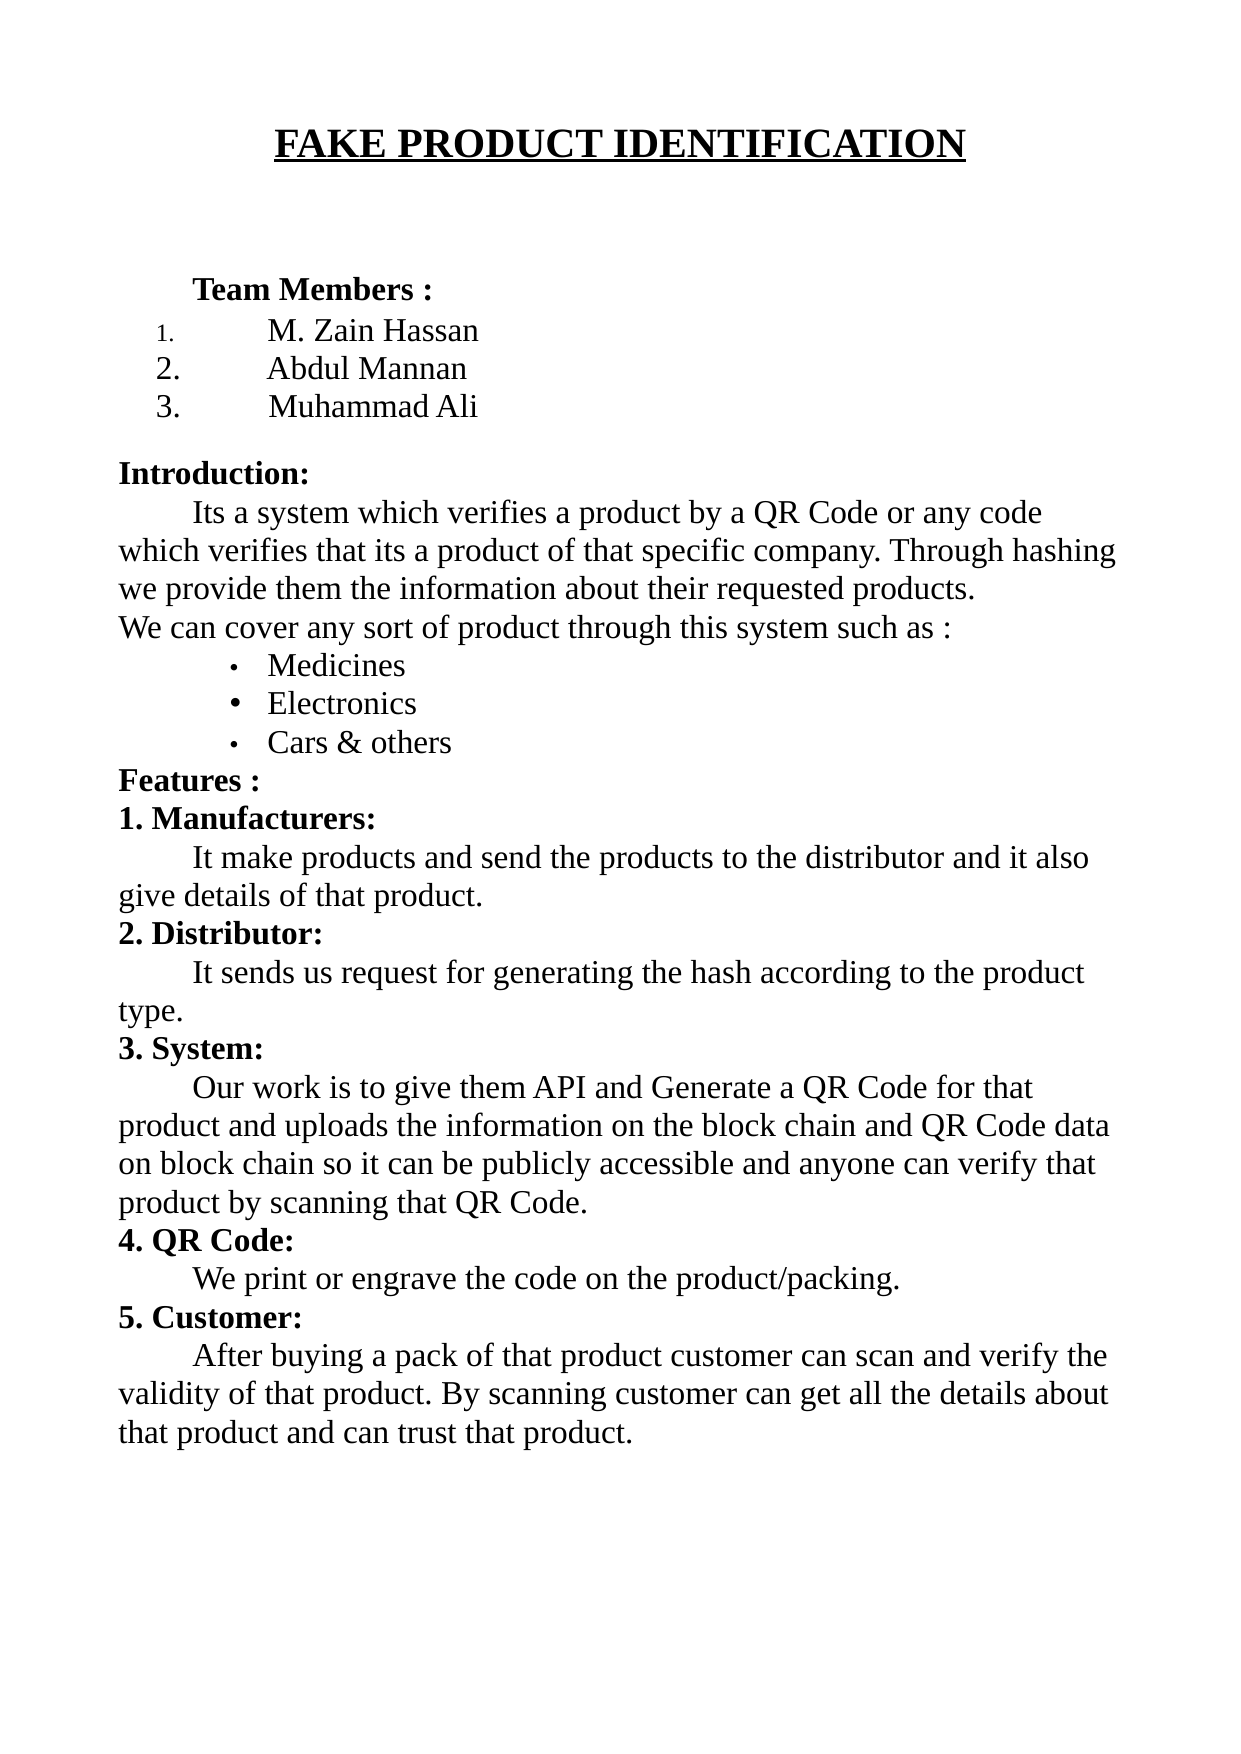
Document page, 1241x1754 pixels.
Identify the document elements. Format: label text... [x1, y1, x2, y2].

list Muhammad Ali [156, 386, 1122, 425]
text FAKE PRODUCT IDENTIFICATION [118, 118, 1122, 166]
text Team Members : [118, 262, 1122, 310]
text 1. Manufacturers: [118, 798, 1122, 837]
list Cars & others [229, 722, 1122, 760]
text Features : [118, 760, 1122, 798]
text Our work is to give them API and Generate a QR Code for that product and uploads the information on the block chain and QR Code data on block chain so it can be publicly accessible and anyone can verify that product by scanning that QR Code. [118, 1067, 1122, 1220]
text 5. Customer: [118, 1297, 1122, 1335]
list M. Zain Hassan [156, 310, 1122, 348]
text 3. System: [118, 1028, 1122, 1067]
list Electronics [229, 683, 1122, 722]
text After buying a pack of that product customer can scan and verify the validity of that product. By scanning customer can get all the details about that product and can trust that product. [118, 1335, 1122, 1450]
text Its a system which verifies a product by a QR Code or any code which verifies that its a product of that specific company. Through hashing we provide them the information about their requested products. [118, 492, 1122, 607]
text It sends us request for generating the hash according to the product type. [118, 952, 1122, 1028]
list Abdul Mannan [156, 348, 1122, 386]
text Introduction: [118, 453, 1122, 492]
text It make products and send the products to the distributor and it also give details of that product. [118, 837, 1122, 913]
text We can cover any sort of product through this system such as : [118, 607, 1122, 645]
text 2. Distributor: [118, 913, 1122, 952]
text 4. QR Code: [118, 1220, 1122, 1258]
list Medicines [229, 645, 1122, 683]
text We print or engrave the code on the product/packing. [118, 1258, 1122, 1297]
